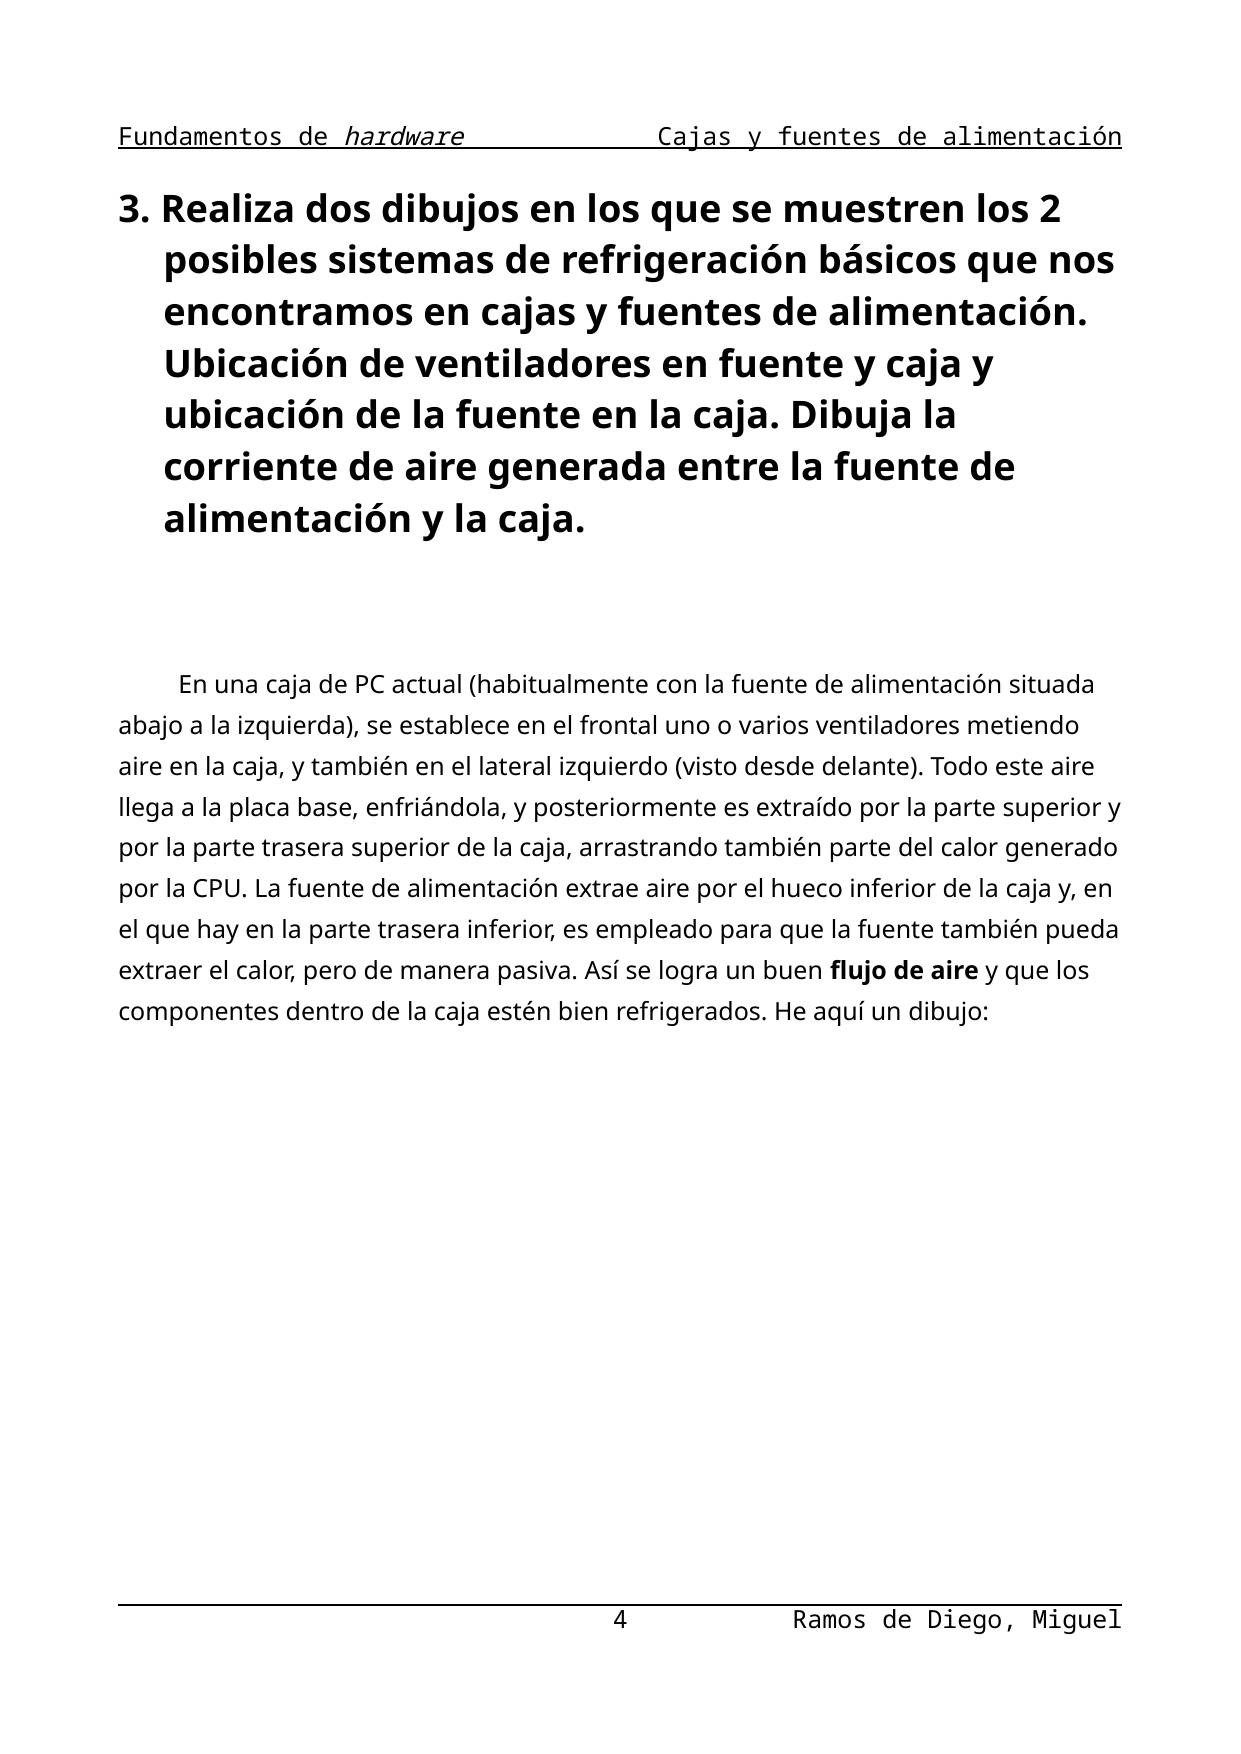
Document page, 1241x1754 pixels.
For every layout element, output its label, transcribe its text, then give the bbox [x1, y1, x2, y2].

subtitle 3. Realiza dos dibujos en los que se muestren los 2 posibles sistemas de refrigeración básicos que nos encontramos en cajas y fuentes de alimentación. Ubicación de ventiladores en fuente y caja y ubicación de la fuente en la caja. Dibuja la corriente de aire generada entre la fuente de alimentación y la caja. [118, 182, 1122, 543]
text En una caja de PC actual (habitualmente con la fuente de alimentación situada abajo a la izquierda), se establece en el frontal uno o varios ventiladores metiendo aire en la caja, y también en el lateral izquierdo (visto desde delante). Todo este aire llega a la placa base, enfriándola, y posteriormente es extraído por la parte superior y por la parte trasera superior de la caja, arrastrando también parte del calor generado por la CPU. La fuente de alimentación extrae aire por el hueco inferior de la caja y, en el que hay en la parte trasera inferior, es empleado para que la fuente también pueda extraer el calor, pero de manera pasiva. Así se logra un buen flujo de aire y que los componentes dentro de la caja estén bien refrigerados. He aquí un dibujo: [118, 667, 1122, 1027]
